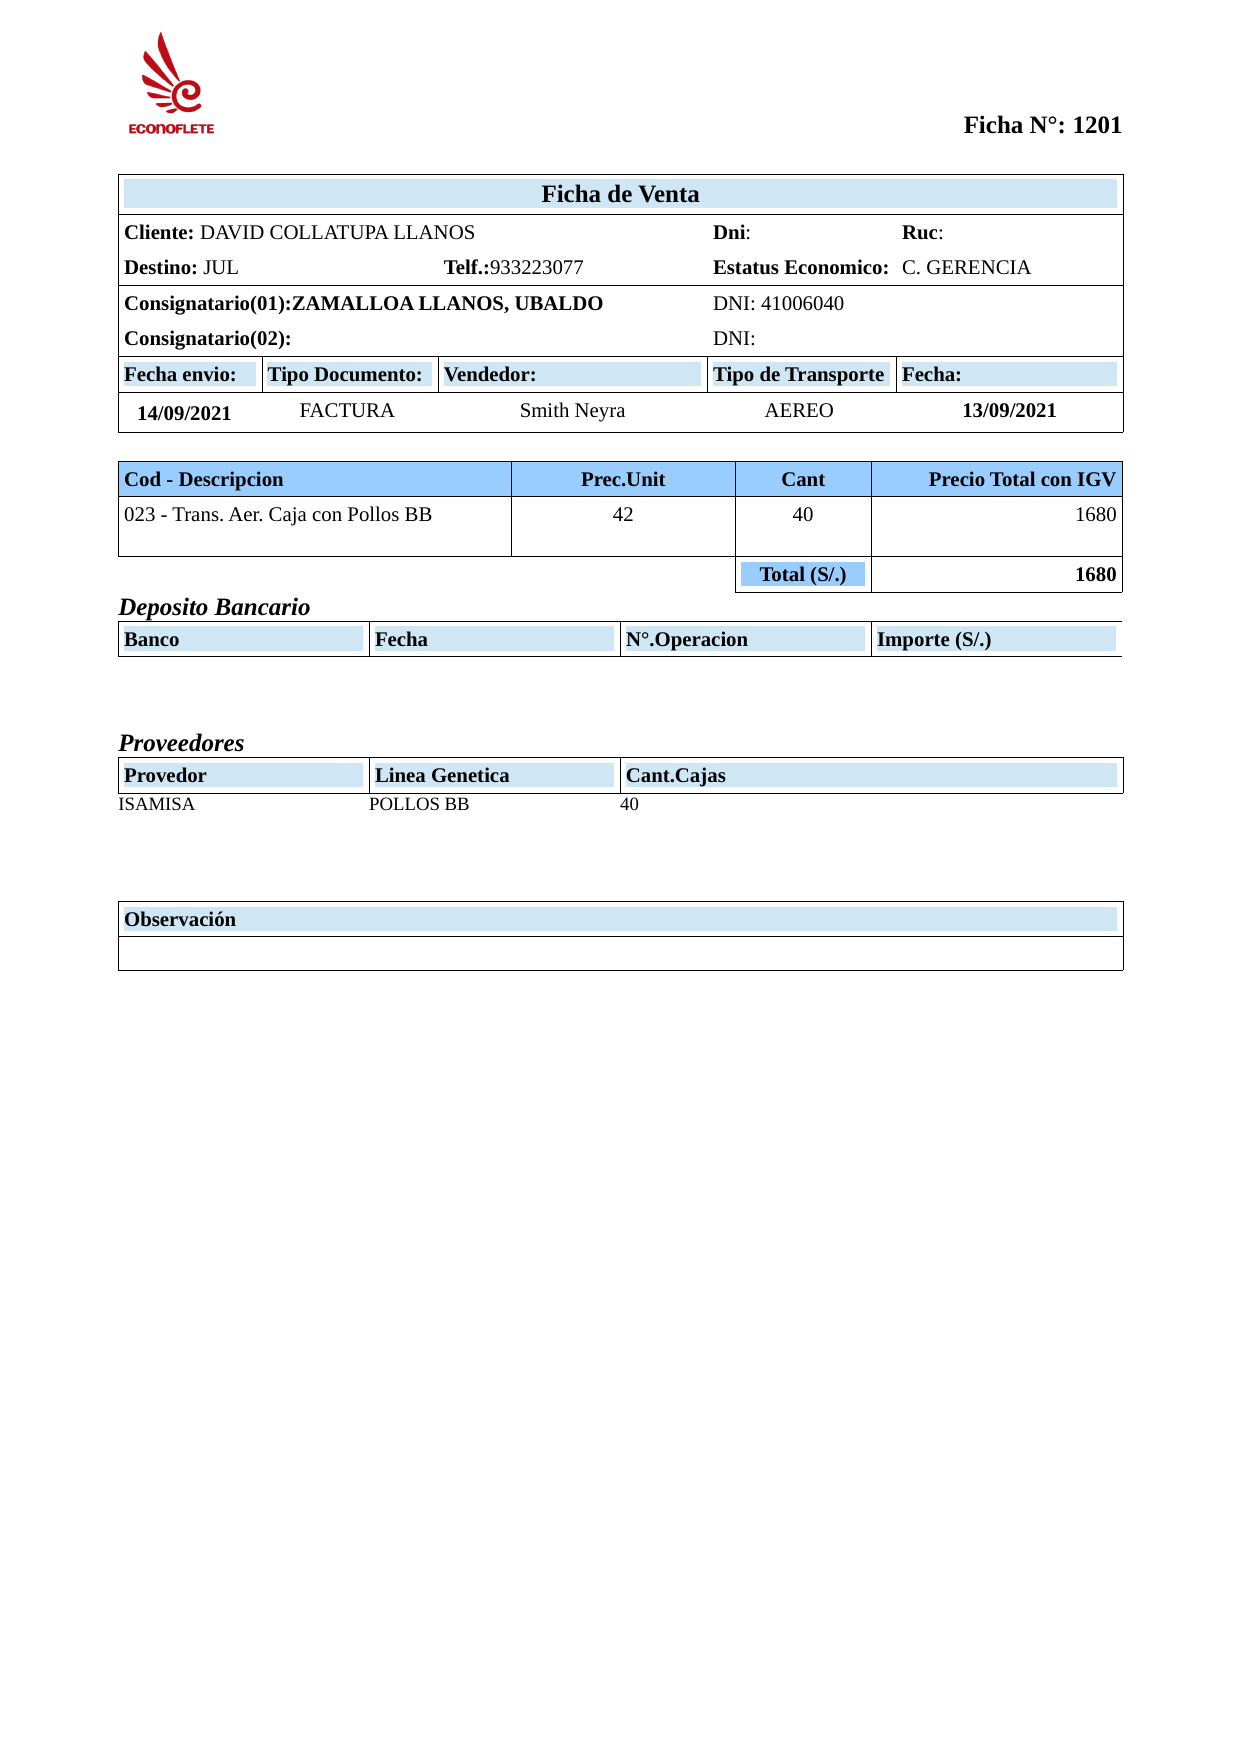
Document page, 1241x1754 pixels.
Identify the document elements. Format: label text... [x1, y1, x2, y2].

table_cell Smith Neyra [438, 393, 707, 432]
table_cell [871, 680, 1122, 704]
table_cell [369, 879, 620, 901]
table_cell Fecha: [897, 357, 1123, 392]
picture [118, 31, 225, 134]
table_cell 1680 [872, 497, 1122, 556]
table_cell [369, 836, 620, 858]
table_cell 1680 [872, 557, 1122, 592]
table_cell [620, 680, 871, 704]
table_cell Ruc: [896, 215, 1123, 249]
table_cell [620, 815, 1123, 836]
table_cell Tipo Documento: [263, 357, 438, 392]
table_cell Estatus Economico: [707, 249, 896, 285]
table_cell Consignatario(02): [119, 321, 707, 356]
table_cell [118, 557, 511, 592]
table_header N°.Operacion [621, 622, 871, 656]
table_cell ISAMISA [118, 794, 369, 814]
table_cell Destino: JUL [119, 249, 438, 285]
table_cell AEREO [707, 393, 896, 432]
table_cell Total (S/.) [736, 557, 871, 592]
table_cell 14/09/2021 [119, 393, 262, 432]
table_cell 13/09/2021 [896, 393, 1123, 432]
table_header Linea Genetica [370, 758, 620, 793]
table_header Precio Total con IGV [872, 462, 1122, 496]
table_cell POLLOS BB [369, 794, 620, 814]
table_cell Dni: [707, 215, 896, 249]
table_cell [369, 680, 620, 704]
table_cell [118, 657, 369, 680]
table_cell C. GERENCIA [896, 249, 1123, 285]
table_cell Fecha envio: [119, 357, 262, 392]
table_header Provedor [119, 758, 369, 793]
table_cell Cliente: DAVID COLLATUPA LLANOS [119, 215, 707, 249]
table_cell [620, 657, 871, 680]
table_cell [620, 836, 1123, 858]
table_header Fecha [370, 622, 620, 656]
table_cell [118, 879, 369, 901]
table_cell [369, 705, 620, 728]
table_header Cant [736, 462, 871, 496]
table_cell FACTURA [262, 393, 438, 432]
table_cell [511, 557, 735, 592]
table_header Banco [119, 622, 369, 656]
table_cell [369, 815, 620, 836]
table_header Cod - Descripcion [119, 462, 511, 496]
table_header Observación [119, 902, 1123, 936]
table_cell [369, 657, 620, 680]
table_cell [871, 657, 1122, 680]
table_header Importe (S/.) [872, 622, 1122, 656]
table_cell [620, 879, 1123, 901]
table_cell 023 - Trans. Aer. Caja con Pollos BB [119, 497, 511, 556]
table_cell [119, 937, 1123, 969]
table_cell 42 [512, 497, 735, 556]
table_header Cant.Cajas [621, 758, 1123, 793]
table_cell DNI: 41006040 [707, 286, 1123, 321]
table_cell [620, 705, 871, 728]
table_header Ficha de Venta [119, 175, 1123, 214]
table_cell [118, 858, 369, 879]
table_cell Consignatario(01):ZAMALLOA LLANOS, UBALDO [119, 286, 707, 321]
table_cell Vendedor: [439, 357, 707, 392]
table_cell DNI: [707, 321, 1123, 356]
table_cell [118, 705, 369, 728]
table_cell [369, 858, 620, 879]
table_cell 40 [620, 794, 1123, 814]
table_cell [118, 815, 369, 836]
text Proveedores [118, 728, 1122, 757]
table_header Prec.Unit [512, 462, 735, 496]
table_cell [118, 836, 369, 858]
table_cell Telf.:933223077 [438, 249, 707, 285]
text Deposito Bancario [118, 592, 1122, 621]
table_cell [620, 858, 1123, 879]
table_cell [871, 705, 1122, 728]
table_cell 40 [736, 497, 871, 556]
table_cell [118, 680, 369, 704]
table_cell Tipo de Transporte [708, 357, 896, 392]
